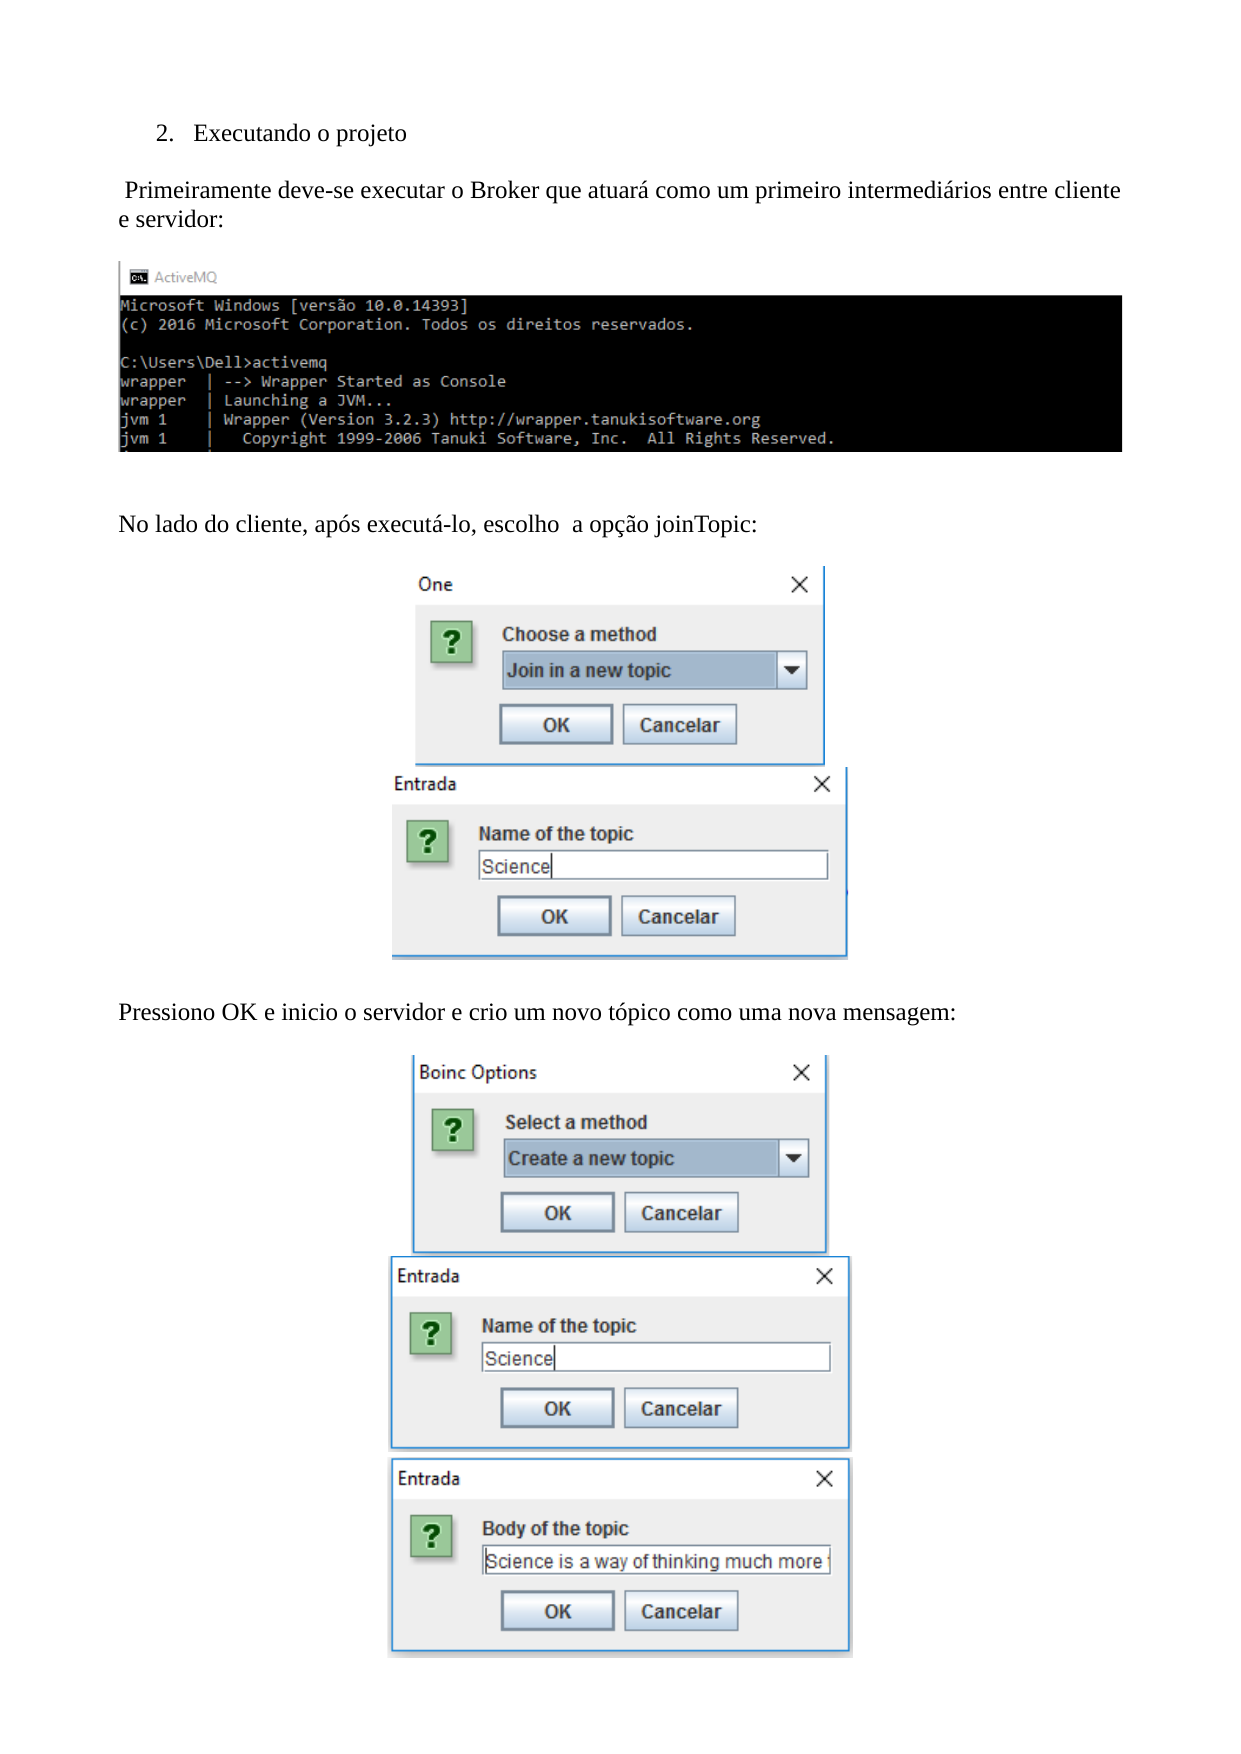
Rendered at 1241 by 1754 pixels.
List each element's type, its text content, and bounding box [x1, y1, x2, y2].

text Pressiono OK e inicio o servidor e crio um novo tópico como uma nova mensagem: [118, 997, 1122, 1026]
picture [387, 1457, 853, 1658]
list Executando o projeto [156, 118, 1122, 147]
text Primeiramente deve-se executar o Broker que atuará como um primeiro intermediários entre cliente e servidor: [118, 176, 1122, 233]
text No lado do cliente, após executá-lo, escolho a opção joinTopic: [118, 509, 1122, 537]
picture [392, 566, 849, 960]
picture [118, 261, 1123, 452]
picture [388, 1055, 853, 1452]
